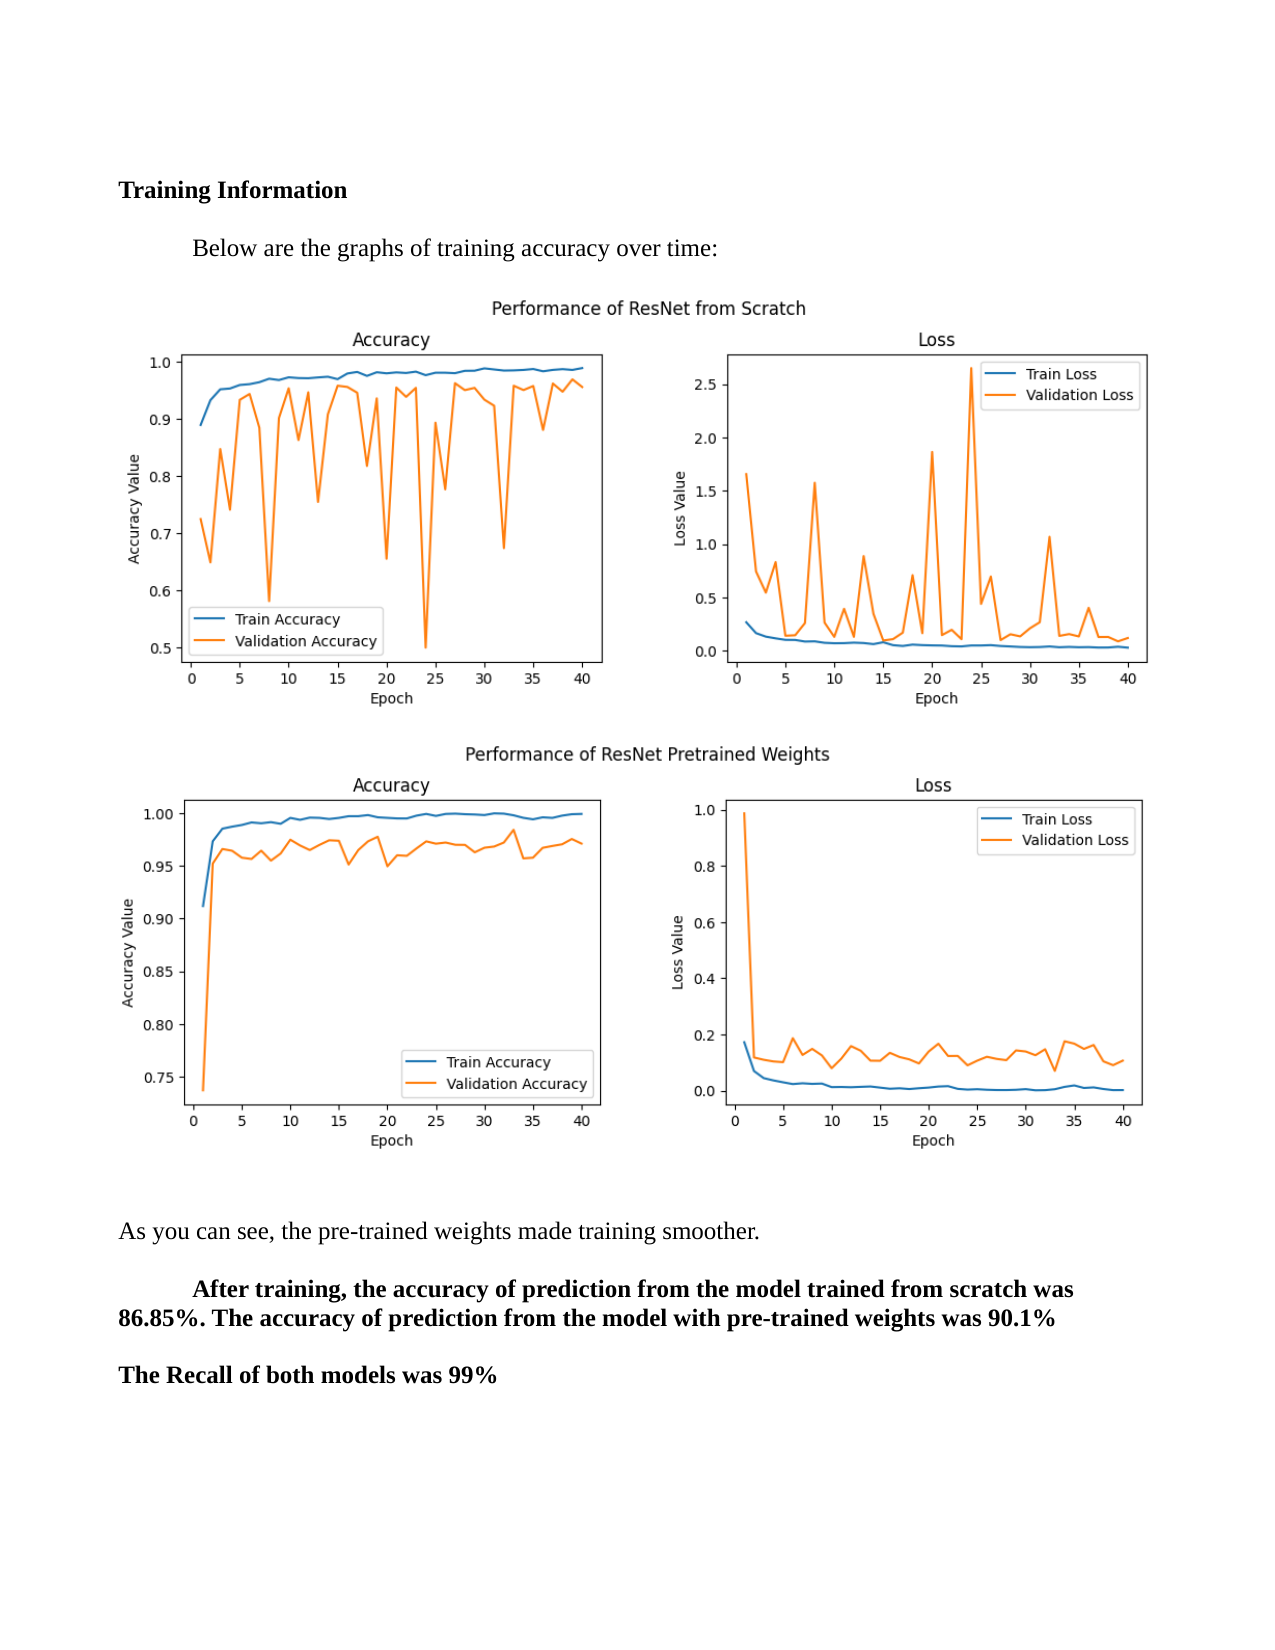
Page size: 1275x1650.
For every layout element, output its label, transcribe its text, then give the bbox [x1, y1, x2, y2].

text Below are the graphs of training accuracy over time: [118, 233, 1157, 262]
text The Recall of both models was 99% [118, 1360, 1157, 1389]
picture [118, 290, 1157, 717]
text After training, the accuracy of prediction from the model trained from scratch was 86.85%. The accuracy of prediction from the model with pre-trained weights was 90.1% [118, 1274, 1157, 1331]
text Training Information [118, 176, 1157, 204]
text As you can see, the pre-trained weights made training smoother. [118, 1216, 1157, 1245]
picture [112, 736, 1152, 1159]
